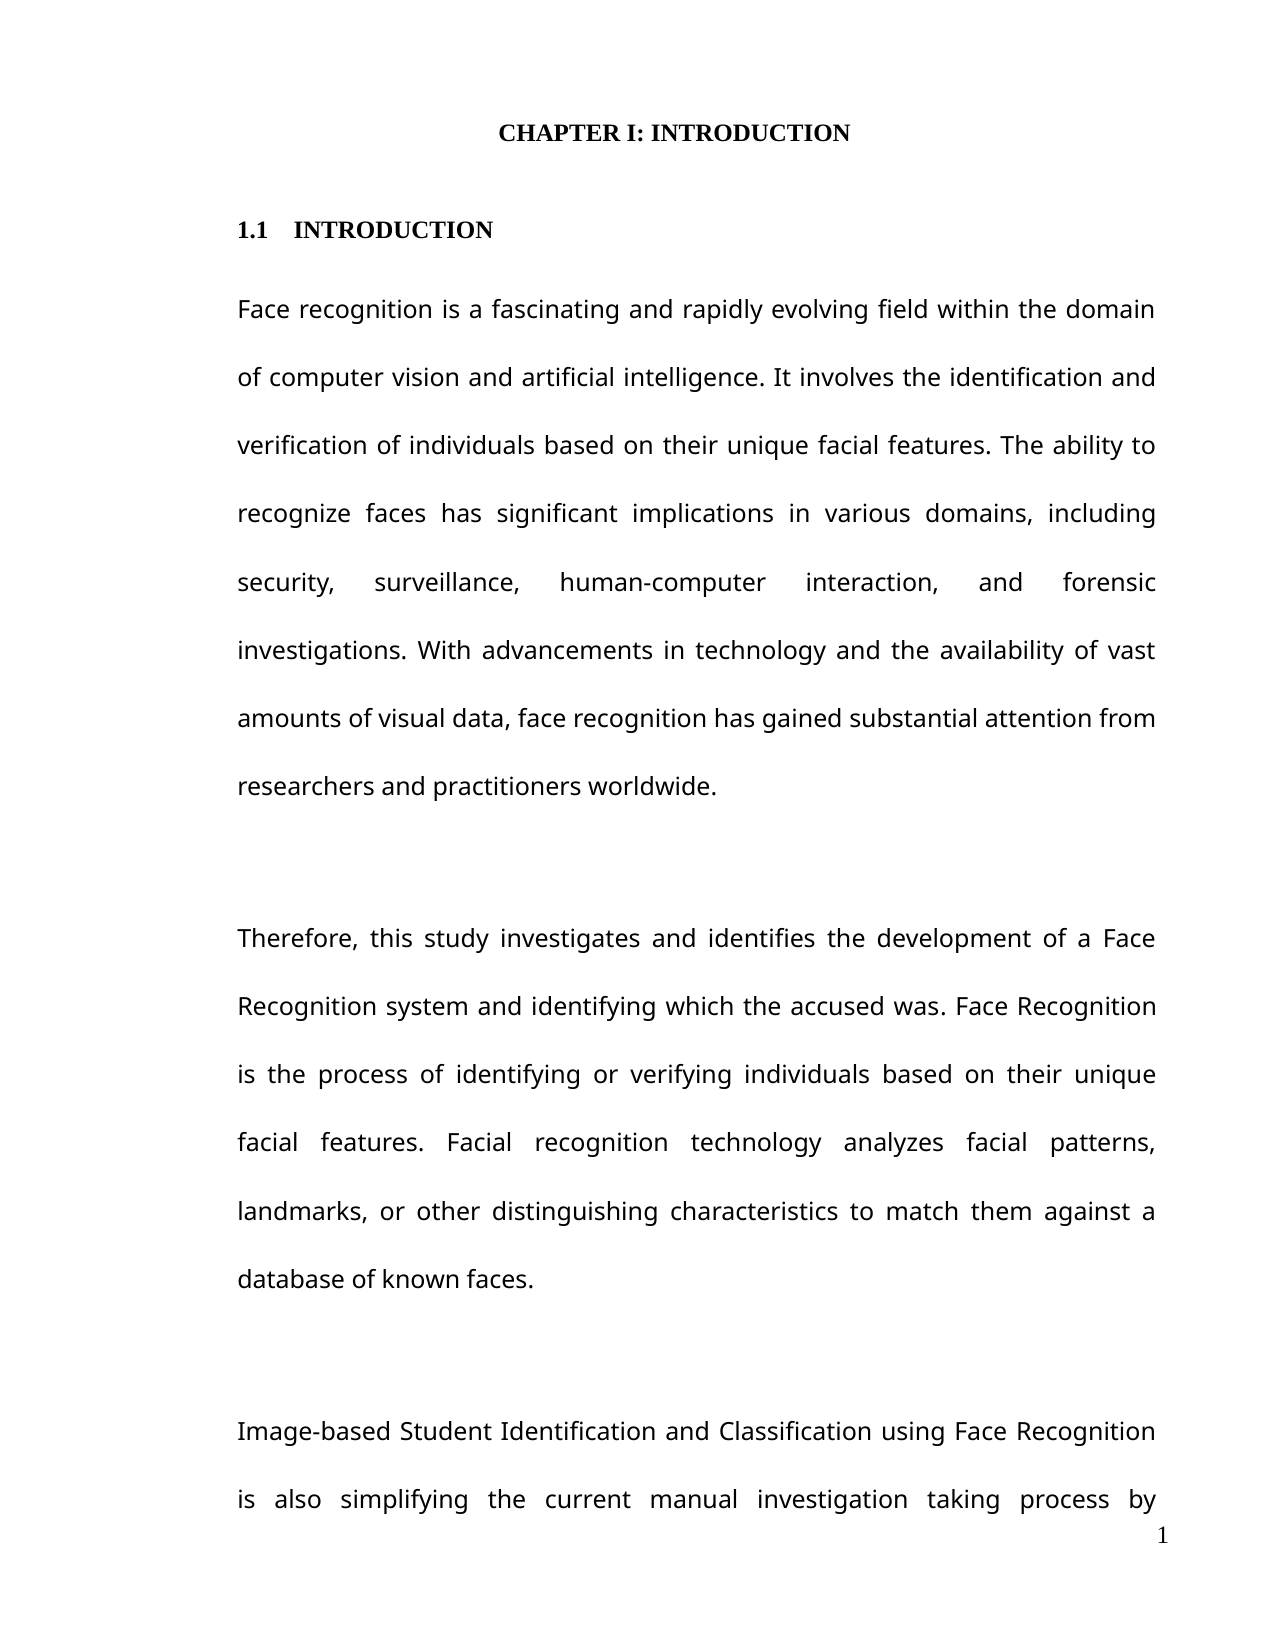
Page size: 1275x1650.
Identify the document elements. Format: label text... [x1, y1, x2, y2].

text Image-based Student Identification and Classification using Face Recognition is also simplifying the current manual investigation taking process by [237, 1413, 1157, 1516]
subtitle CHAPTER I: INTRODUCTION [498, 118, 1169, 147]
text Therefore, this study investigates and identifies the development of a Face Recognition system and identifying which the accused was. Face Recognition is the process of identifying or verifying individuals based on their unique facial features. Facial recognition technology analyzes facial patterns, landmarks, or other distinguishing characteristics to match them against a database of known faces. [237, 921, 1157, 1295]
subtitle INTRODUCTION [237, 215, 1169, 244]
text Face recognition is a fascinating and rapidly evolving field within the domain of computer vision and artificial intelligence. It involves the identification and verification of individuals based on their unique facial features. The ability to recognize faces has significant implications in various domains, including security, surveillance, human-computer interaction, and forensic investigations. With advancements in technology and the availability of vast amounts of visual data, face recognition has gained substantial attention from researchers and practitioners worldwide. [237, 292, 1157, 803]
